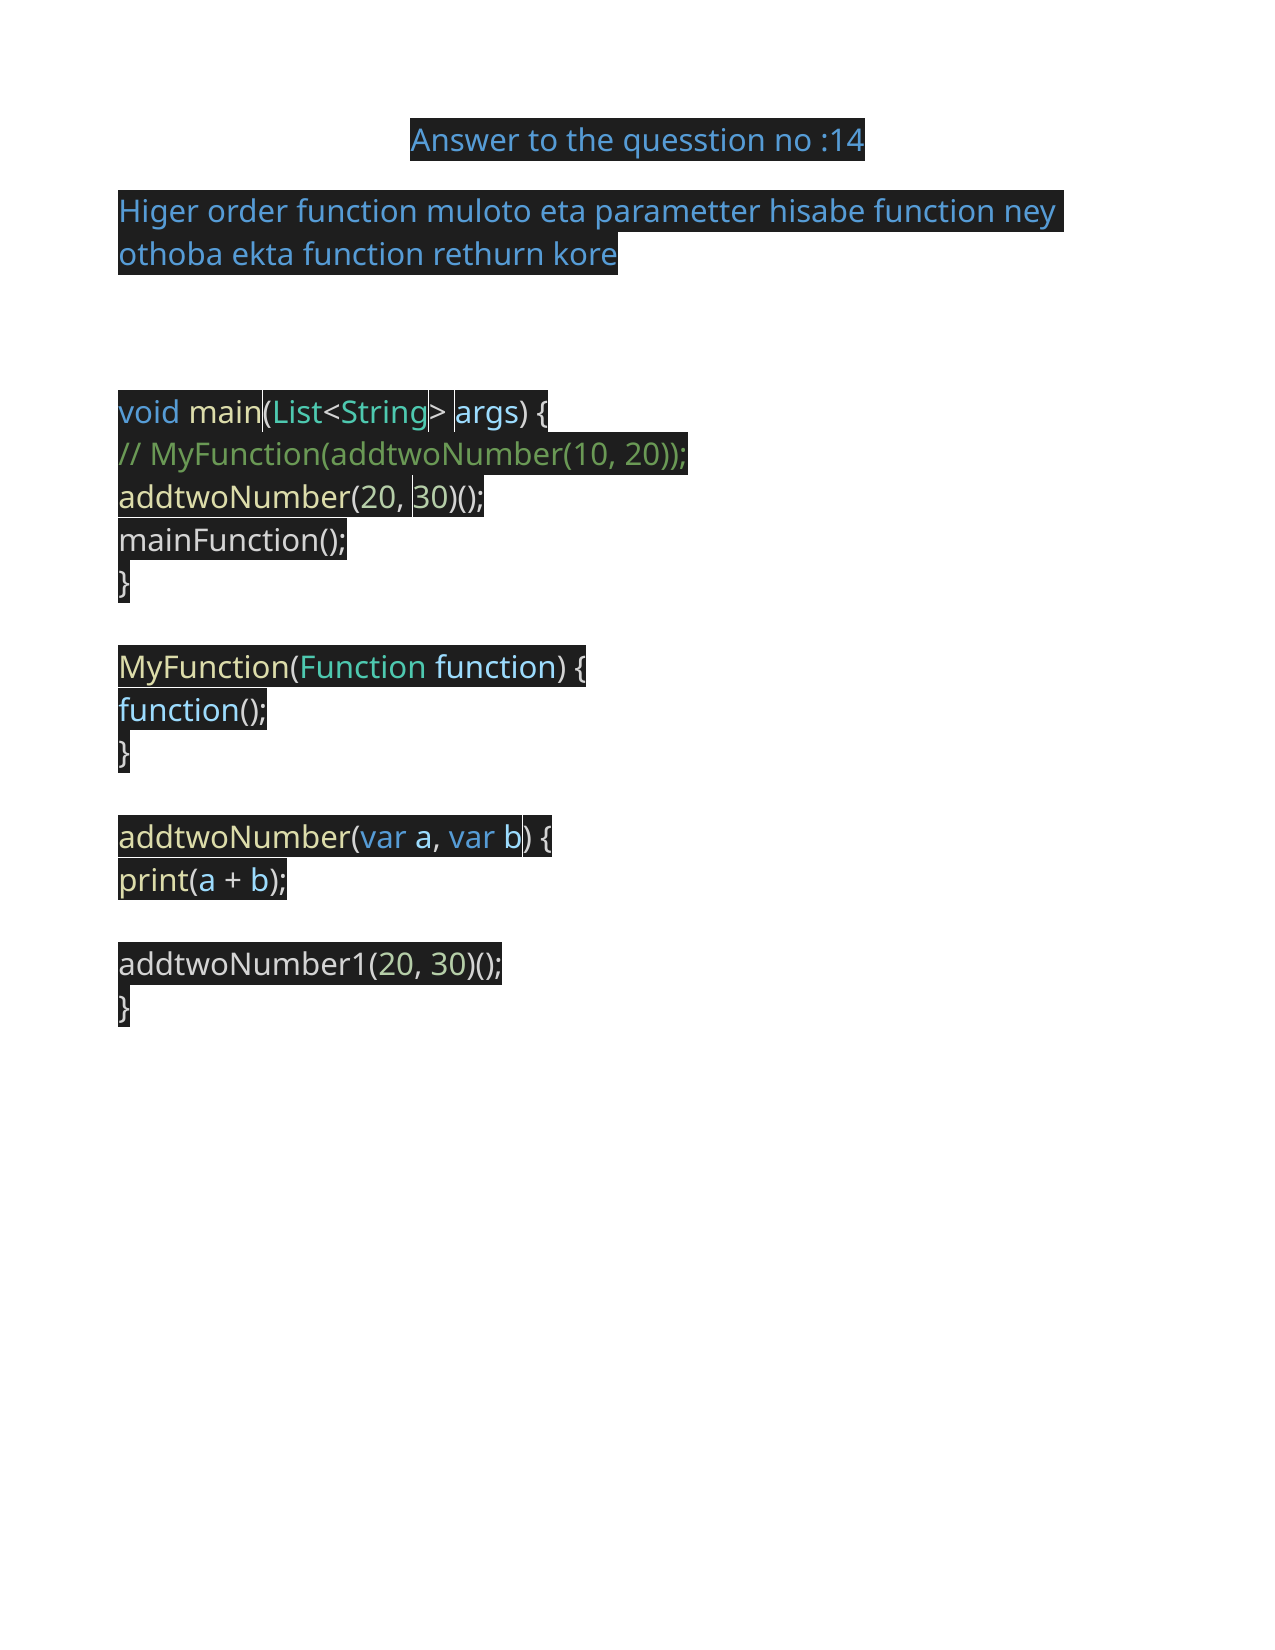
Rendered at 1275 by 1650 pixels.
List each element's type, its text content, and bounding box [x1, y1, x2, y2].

text // MyFunction(addtwoNumber(10, 20)); [118, 432, 1157, 475]
text Answer to the quesstion no :14 [118, 118, 1157, 161]
text print(a + b); [118, 857, 1157, 900]
text } [118, 985, 1157, 1027]
text MyFunction(Function function) { [118, 645, 1157, 687]
text mainFunction(); [118, 517, 1157, 560]
text } [118, 730, 1157, 773]
text Higer order function muloto eta parametter hisabe function ney othoba ekta function rethurn kore [118, 189, 1157, 275]
text addtwoNumber(var a, var b) { [118, 815, 1157, 857]
text } [118, 560, 1157, 603]
text function(); [118, 687, 1157, 730]
text void main(List<String> args) { [118, 390, 1157, 432]
text addtwoNumber1(20, 30)(); [118, 942, 1157, 985]
text addtwoNumber(20, 30)(); [118, 475, 1157, 517]
